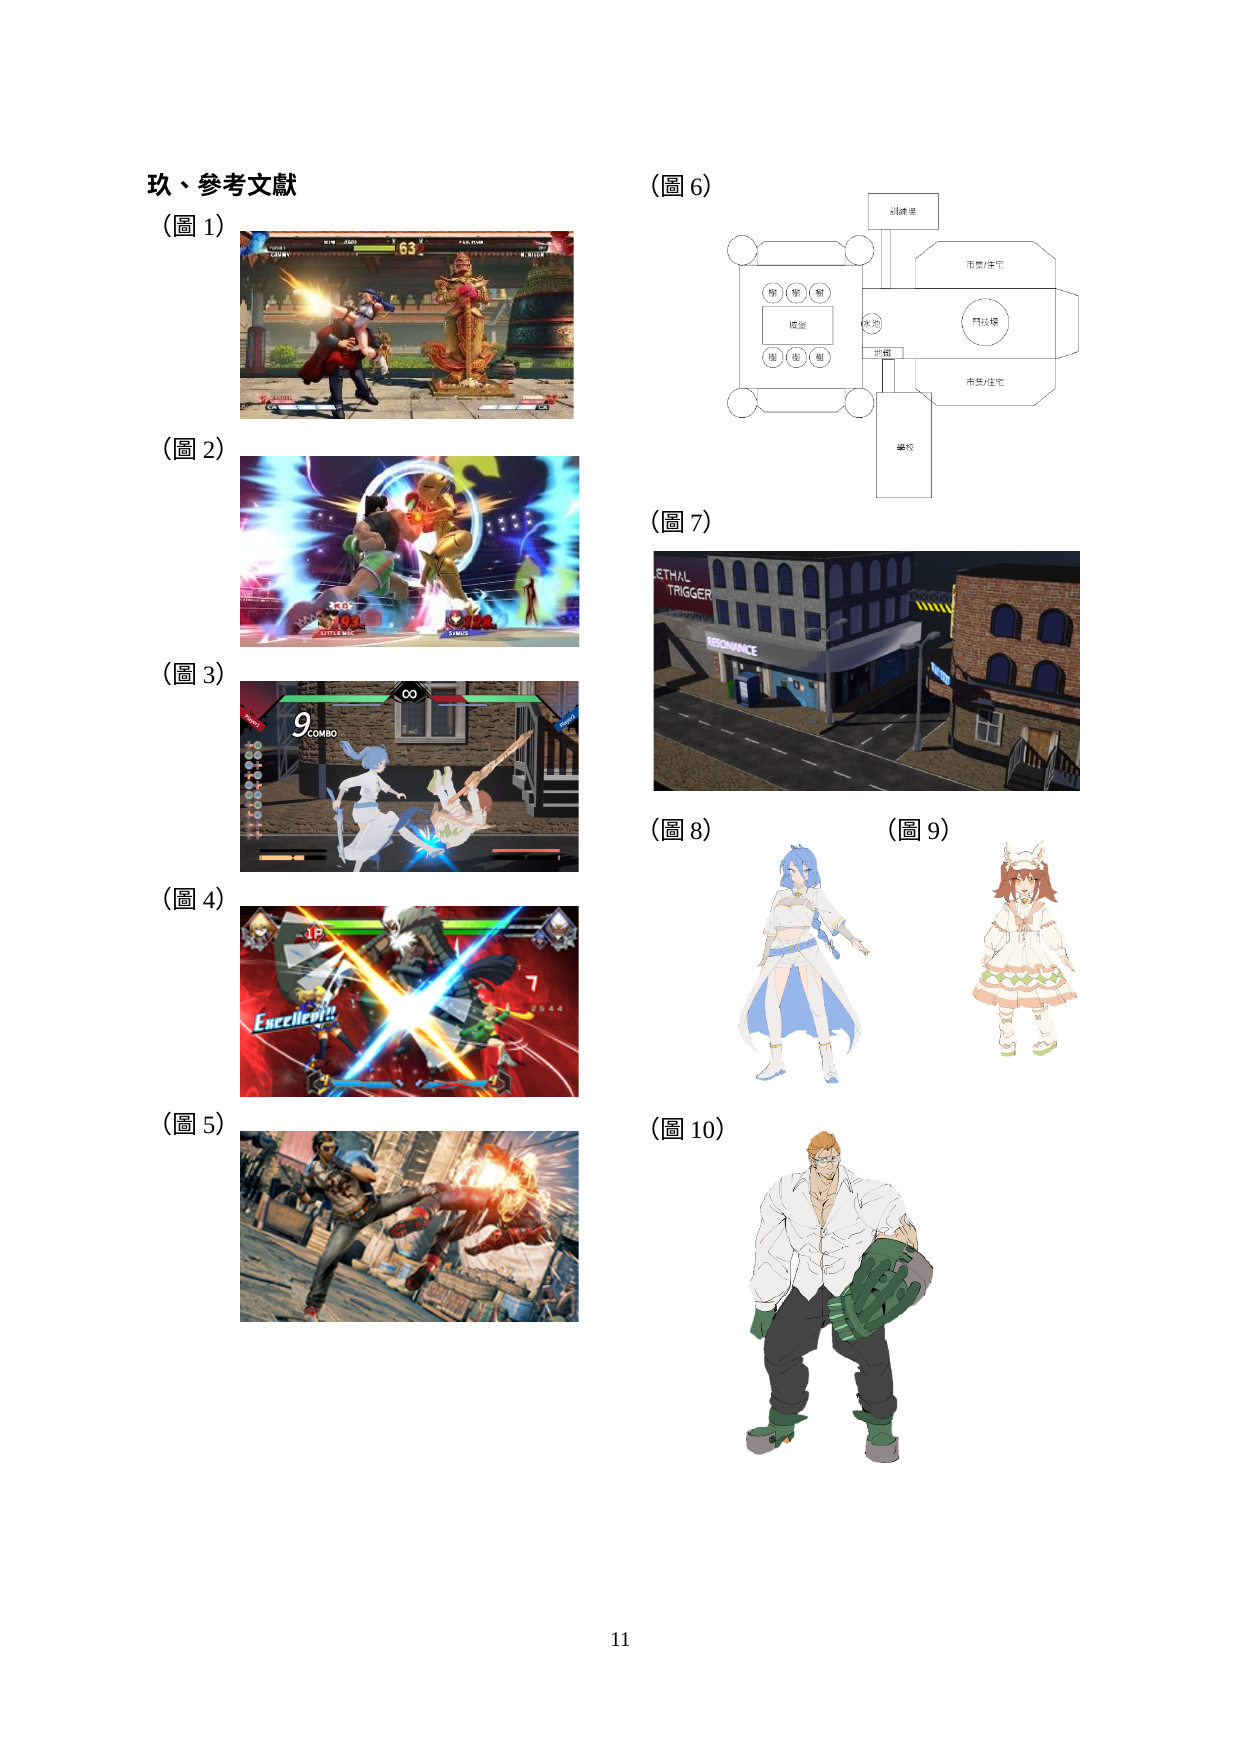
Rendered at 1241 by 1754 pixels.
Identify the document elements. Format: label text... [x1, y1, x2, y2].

picture [964, 831, 1080, 1059]
picture [240, 681, 579, 872]
picture [240, 456, 580, 647]
text （圖7） [635, 502, 1093, 802]
picture [240, 231, 574, 419]
text 玖、參考文獻 [148, 164, 605, 202]
text （圖3） [148, 652, 605, 877]
text （圖5） [148, 1102, 605, 1327]
picture [240, 906, 579, 1097]
text （圖8）（圖9） [635, 802, 1093, 1102]
picture [240, 1131, 579, 1322]
picture [727, 193, 1079, 498]
text （圖2） [148, 427, 605, 652]
text （圖4） [148, 877, 605, 1102]
picture [653, 551, 1080, 791]
picture [739, 1131, 933, 1463]
text （圖1） [148, 202, 605, 427]
text （圖6） [635, 164, 1093, 502]
text （圖10） [635, 1102, 1093, 1477]
picture [727, 831, 873, 1085]
